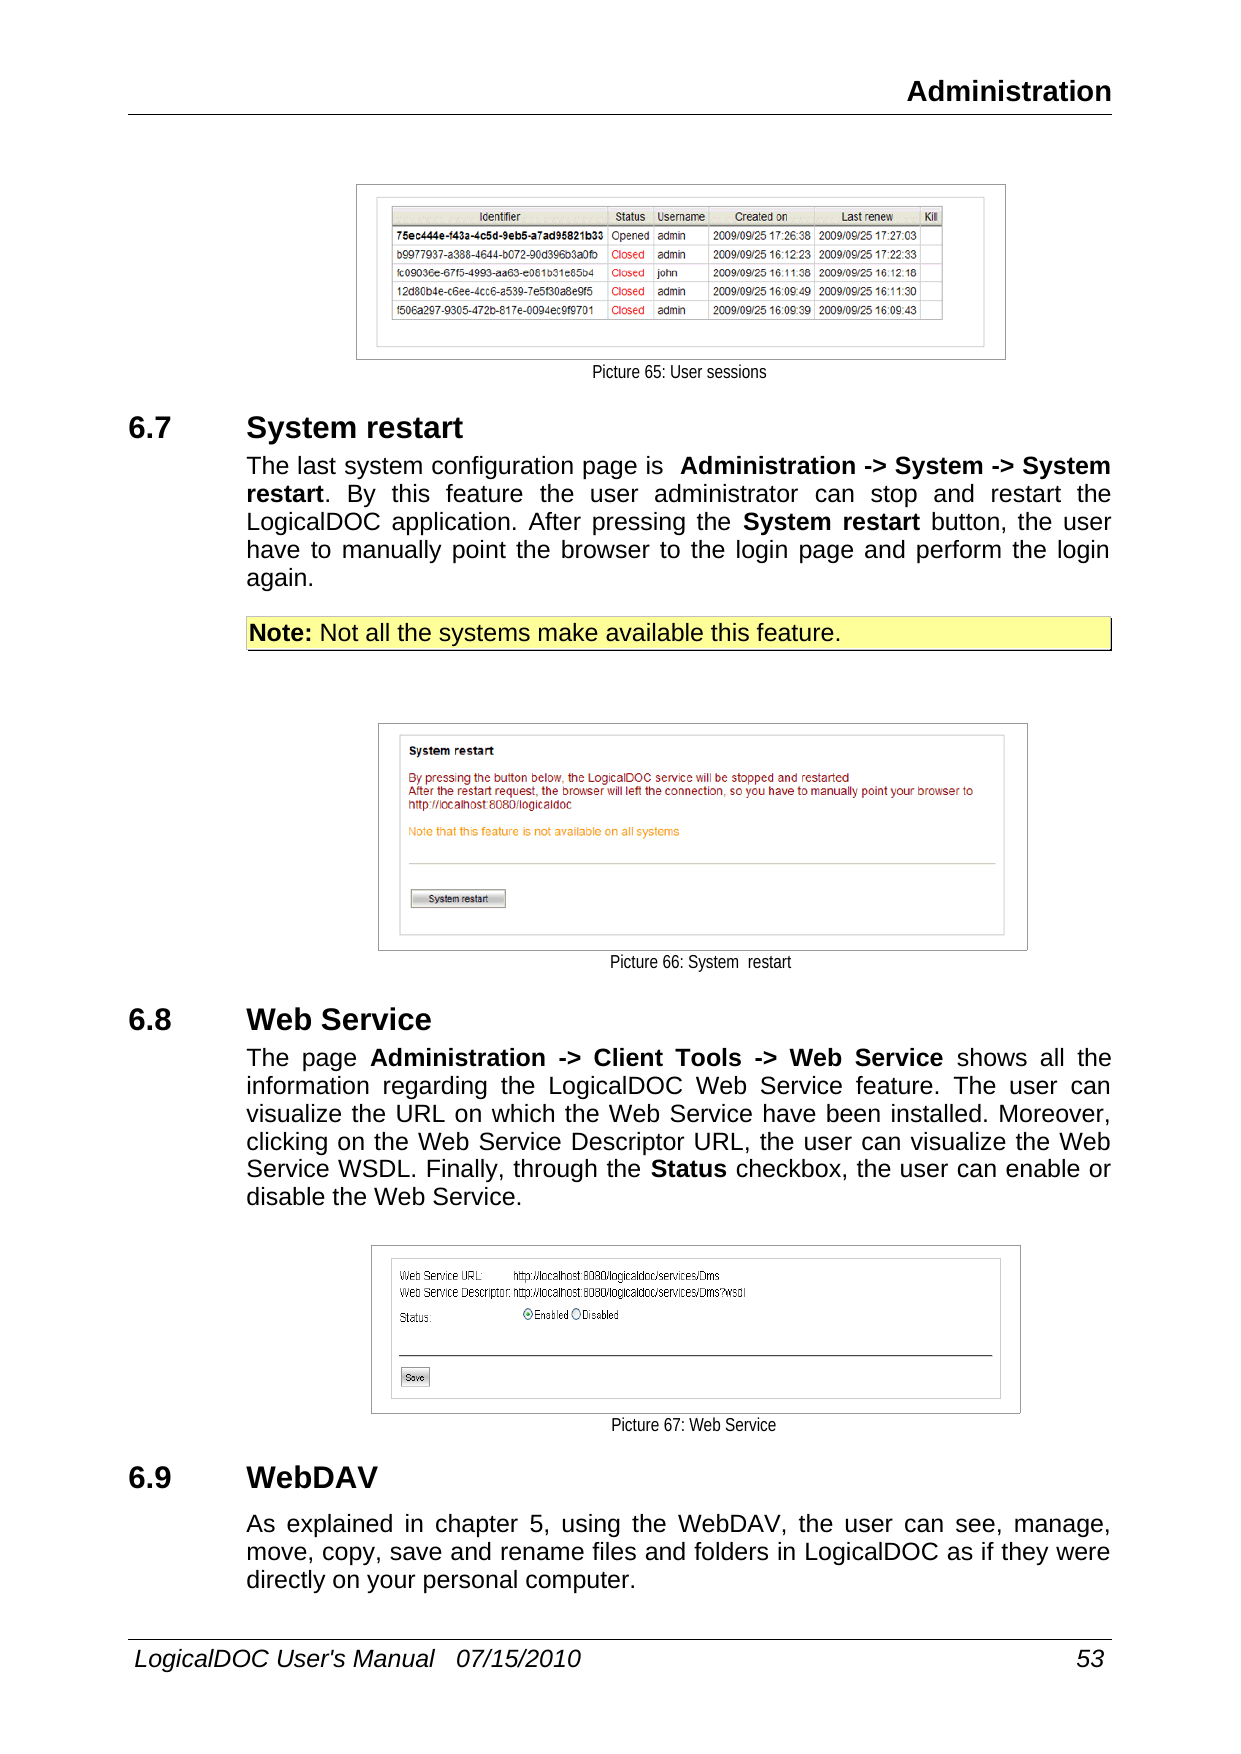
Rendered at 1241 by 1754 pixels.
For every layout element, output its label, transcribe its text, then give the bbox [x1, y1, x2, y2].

subtitle Web Service [128, 682, 1112, 1037]
text Picture 65: User sessions [356, 360, 1002, 382]
picture [387, 1253, 1004, 1404]
text The page Administration -> Client Tools -> Web Service shows all the information regarding the LogicalDOC Web Service feature. The user can visualize the URL on which the Web Service have been installed. Moreover, clicking on the Web Service Descriptor URL, the user can visualize the Web Service WSDL. Finally, through the Status checkbox, the user can enable or disable the Web Service. [246, 1043, 1112, 1211]
subtitle WebDAV [128, 1249, 1112, 1495]
text The last system configuration page is Administration -> System -> System restart. By this feature the user administrator can stop and restart the LogicalDOC application. After pressing the System restart button, the user have to manually point the browser to the login page and perform the login again. [246, 452, 1112, 591]
text Picture 67: Web Service [371, 1414, 1017, 1435]
subtitle System restart [128, 150, 1112, 445]
text As explained in chapter 5, using the WebDAV, the user can see, manage, move, copy, save and rename files and folders in LogicalDOC as if they were directly on your personal computer. [246, 1509, 1112, 1593]
text Picture 66: System restart [377, 950, 1024, 973]
text Note: Not all the systems make available this feature. [247, 617, 1110, 648]
